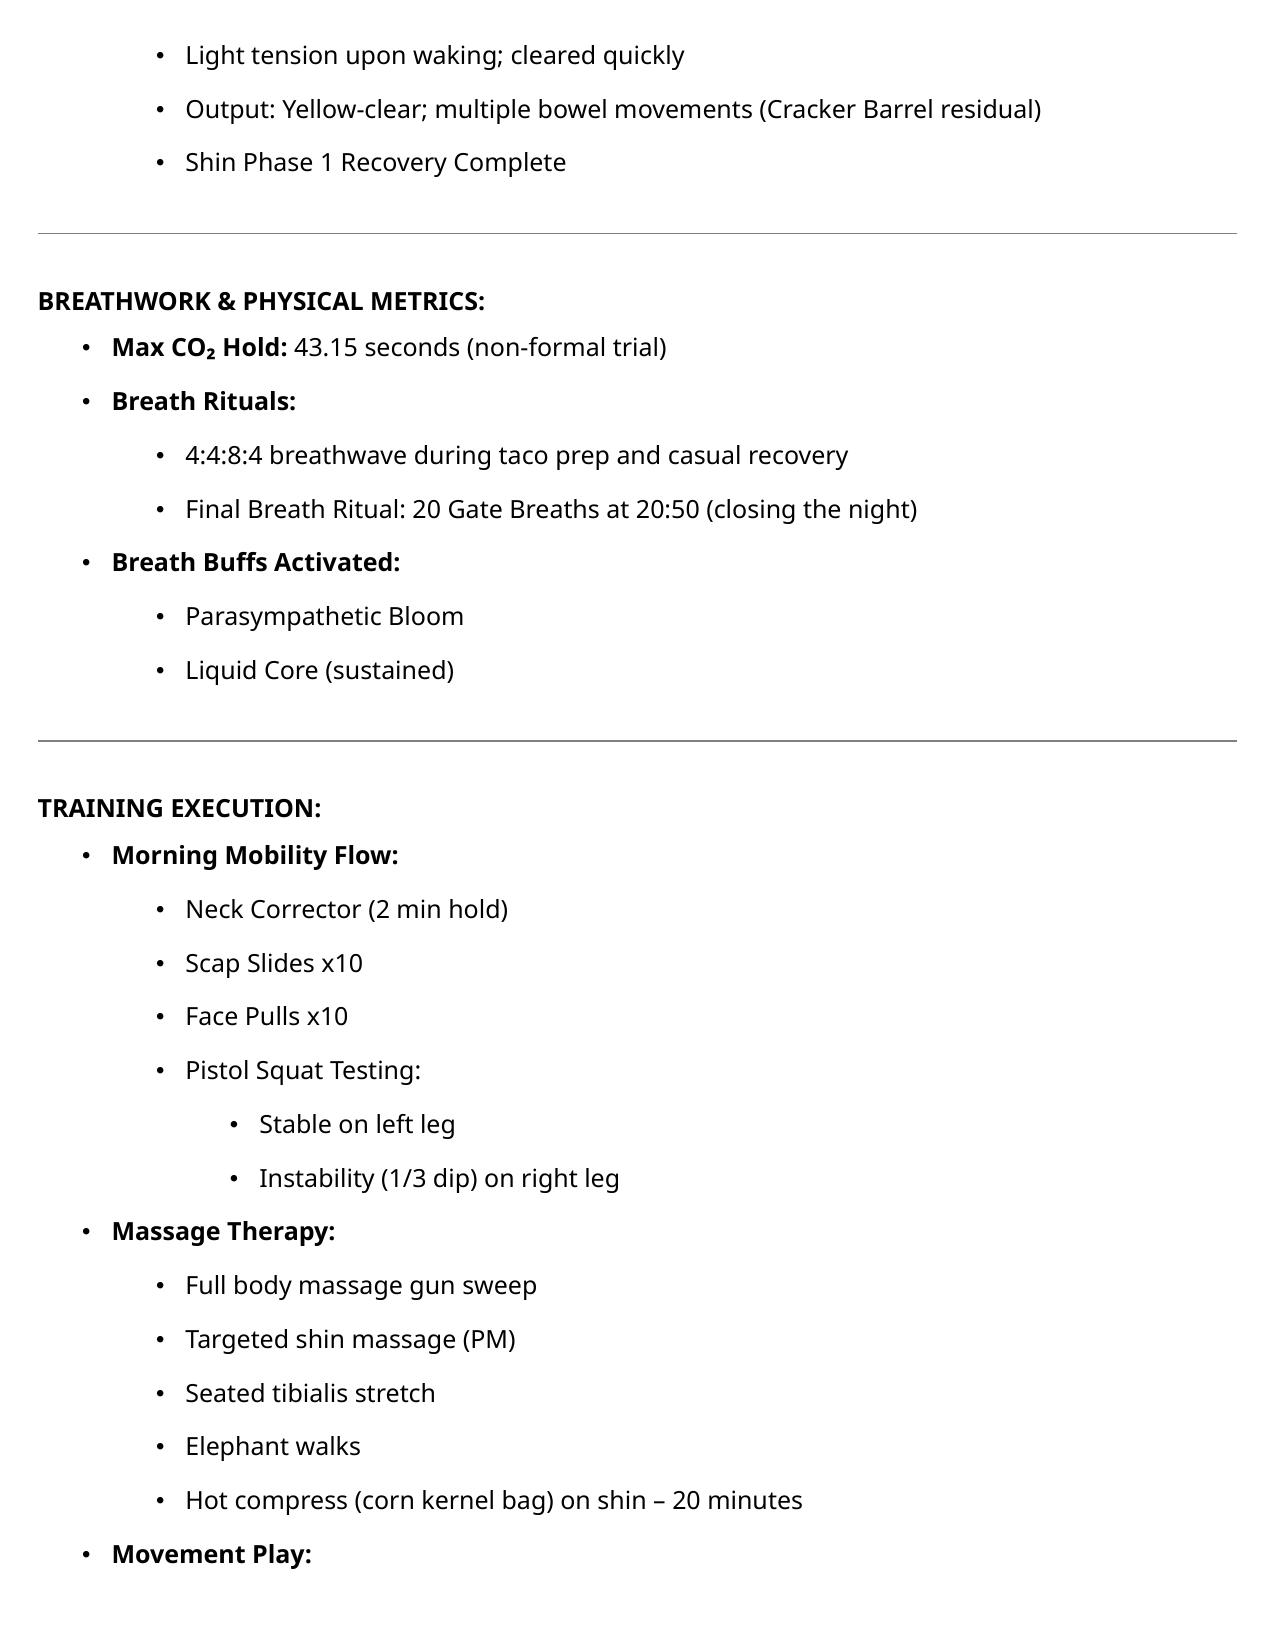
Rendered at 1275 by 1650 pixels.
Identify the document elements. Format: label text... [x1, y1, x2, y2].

list Morning Mobility Flow: [82, 838, 1237, 872]
list Breath Rituals: [82, 384, 1237, 418]
list Instability (1/3 dip) on right leg [229, 1160, 1237, 1194]
list Hot compress (corn kernel bag) on shin – 20 minutes [156, 1483, 1237, 1517]
list Stable on left leg [229, 1106, 1237, 1141]
list Max CO₂ Hold: 43.15 seconds (non-formal trial) [82, 330, 1237, 364]
list Face Pulls x10 [156, 999, 1237, 1033]
subtitle BREATHWORK & PHYSICAL METRICS: [37, 283, 1237, 318]
list Shin Phase 1 Recovery Complete [156, 145, 1237, 179]
list Movement Play: [82, 1536, 1237, 1571]
list Pistol Squat Testing: [156, 1053, 1237, 1087]
list Elephant walks [156, 1429, 1237, 1463]
list 4:4:8:4 breathwave during taco prep and casual recovery [156, 438, 1237, 472]
list Neck Corrector (2 min hold) [156, 891, 1237, 926]
list Full body massage gun sweep [156, 1268, 1237, 1302]
list Massage Therapy: [82, 1214, 1237, 1248]
list Targeted shin massage (PM) [156, 1321, 1237, 1356]
list Parasympathetic Bloom [156, 599, 1237, 633]
list Output: Yellow-clear; multiple bowel movements (Cracker Barrel residual) [156, 91, 1237, 125]
list Final Breath Ritual: 20 Gate Breaths at 20:50 (closing the night) [156, 491, 1237, 525]
list Light tension upon waking; cleared quickly [156, 37, 1237, 72]
list Liquid Core (sustained) [156, 653, 1237, 687]
list Scap Slides x10 [156, 945, 1237, 979]
subtitle TRAINING EXECUTION: [37, 791, 1237, 825]
list Breath Buffs Activated: [82, 545, 1237, 579]
list Seated tibialis stretch [156, 1375, 1237, 1409]
